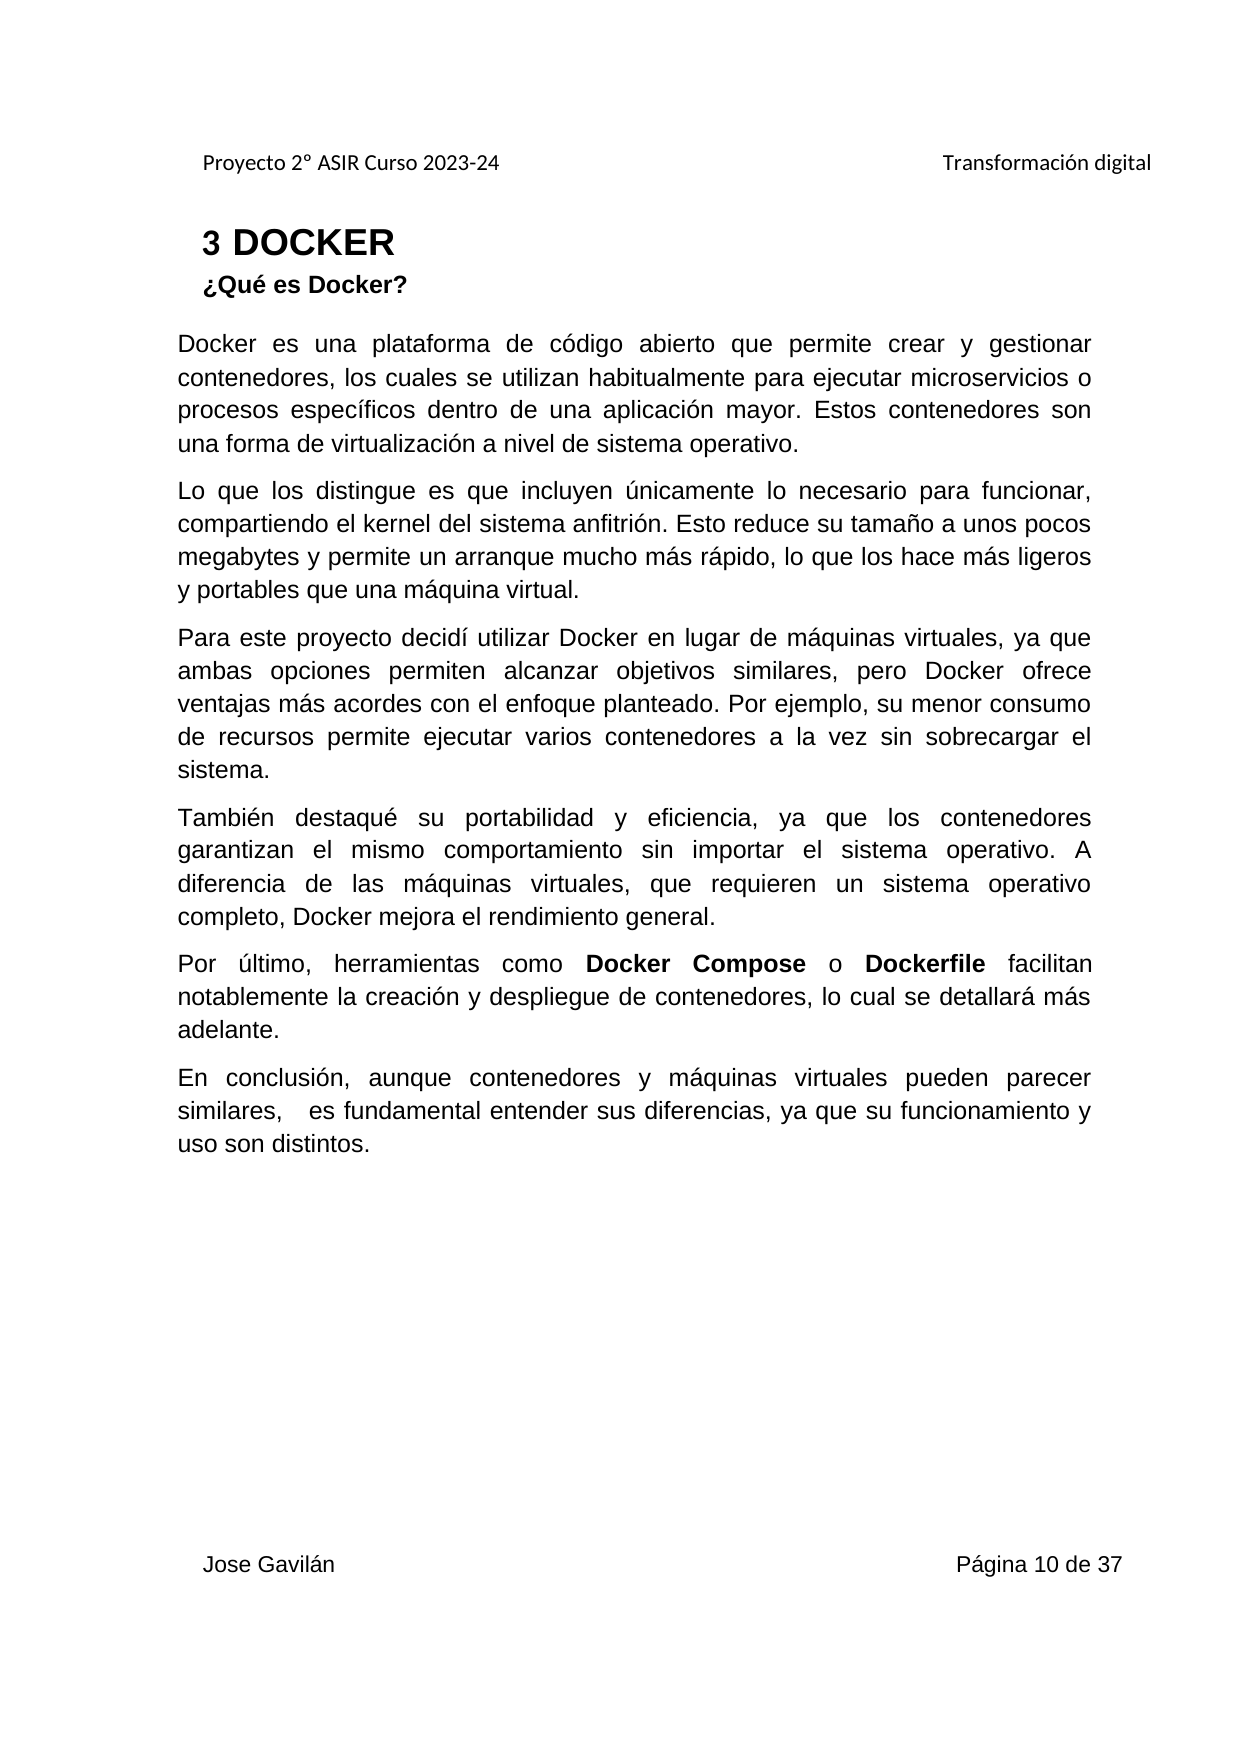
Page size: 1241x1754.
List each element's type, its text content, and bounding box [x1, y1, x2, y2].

text Por último, herramientas como Docker Compose o Dockerfile facilitan notablemente la creación y despliegue de contenedores, lo cual se detallará más adelante. [177, 949, 1093, 1044]
subtitle DOCKER [201, 219, 1093, 265]
text Lo que los distingue es que incluyen únicamente lo necesario para funcionar, compartiendo el kernel del sistema anfitrión. Esto reduce su tamaño a unos pocos megabytes y permite un arranque mucho más rápido, lo que los hace más ligeros y portables que una máquina virtual. [177, 476, 1093, 604]
text También destaqué su portabilidad y eficiencia, ya que los contenedores garantizan el mismo comportamiento sin importar el sistema operativo. A diferencia de las máquinas virtuales, que requieren un sistema operativo completo, Docker mejora el rendimiento general. [177, 802, 1093, 930]
text En conclusión, aunque contenedores y máquinas virtuales pueden parecer similares, es fundamental entender sus diferencias, ya que su funcionamiento y uso son distintos. [177, 1063, 1093, 1158]
text Docker es una plataforma de código abierto que permite crear y gestionar contenedores, los cuales se utilizan habitualmente para ejecutar microservicios o procesos específicos dentro de una aplicación mayor. Estos contenedores son una forma de virtualización a nivel de sistema operativo. [177, 329, 1093, 457]
text Para este proyecto decidí utilizar Docker en lugar de máquinas virtuales, ya que ambas opciones permiten alcanzar objetivos similares, pero Docker ofrece ventajas más acordes con el enfoque planteado. Por ejemplo, su menor consumo de recursos permite ejecutar varios contenedores a la vez sin sobrecargar el sistema. [177, 623, 1093, 784]
text ¿Qué es Docker? [202, 270, 1093, 298]
